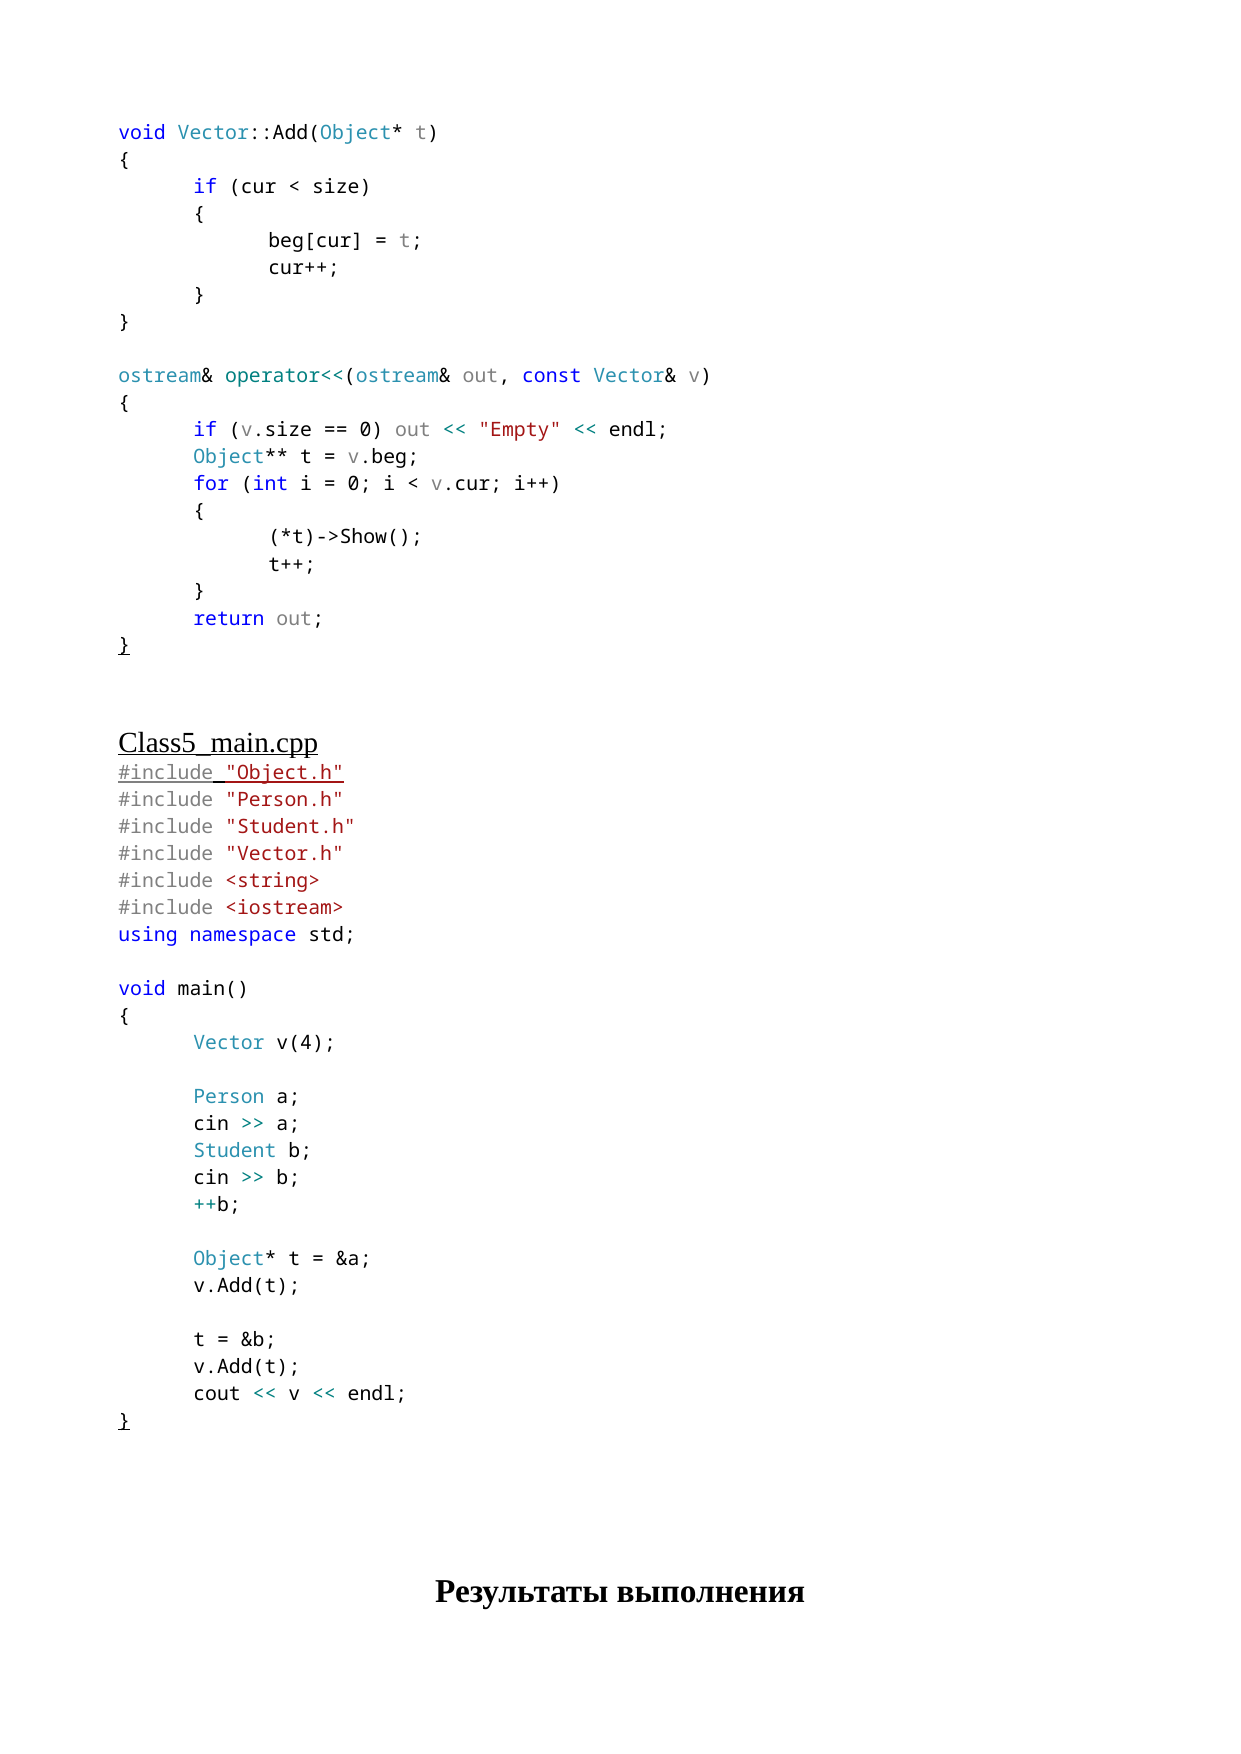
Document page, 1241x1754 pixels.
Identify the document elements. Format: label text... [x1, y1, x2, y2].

text Person a; [118, 1082, 1122, 1109]
text { [118, 145, 1122, 172]
text using namespace std; [118, 920, 1122, 947]
text beg[cur] = t; [118, 226, 1122, 253]
text { [118, 496, 1122, 523]
text #include "Vector.h" [118, 839, 1122, 866]
text t = &b; [118, 1325, 1122, 1352]
text ostream& operator<<(ostream& out, const Vector& v) [118, 361, 1122, 388]
text void main() [118, 974, 1122, 1001]
text Object** t = v.beg; [118, 442, 1122, 469]
text cin >> b; [118, 1163, 1122, 1190]
text v.Add(t); [118, 1352, 1122, 1379]
text cout << v << endl; [118, 1379, 1122, 1406]
text if (cur < size) [118, 172, 1122, 199]
text } [118, 1406, 1122, 1433]
text v.Add(t); [118, 1271, 1122, 1298]
text { [118, 1001, 1122, 1028]
text #include "Student.h" [118, 812, 1122, 839]
text { [118, 199, 1122, 226]
text { [118, 388, 1122, 415]
text #include <iostream> [118, 893, 1122, 920]
text Object* t = &a; [118, 1244, 1122, 1271]
text Результаты выполнения [118, 1572, 1122, 1610]
text #include <string> [118, 866, 1122, 893]
text t++; [118, 550, 1122, 577]
text Student b; [118, 1136, 1122, 1163]
text } [118, 307, 1122, 334]
text void Vector::Add(Object* t) [118, 118, 1122, 145]
text } [118, 631, 1122, 658]
text } [118, 280, 1122, 307]
text ++b; [118, 1190, 1122, 1217]
text cur++; [118, 253, 1122, 280]
text if (v.size == 0) out << "Empty" << endl; [118, 415, 1122, 442]
text #include "Person.h" [118, 785, 1122, 812]
text } [118, 577, 1122, 604]
text for (int i = 0; i < v.cur; i++) [118, 469, 1122, 496]
text Class5_main.cpp [118, 725, 1122, 758]
text (*t)->Show(); [118, 523, 1122, 550]
text cin >> a; [118, 1109, 1122, 1136]
text Vector v(4); [118, 1028, 1122, 1055]
text #include "Object.h" [118, 758, 1122, 785]
text return out; [118, 604, 1122, 631]
